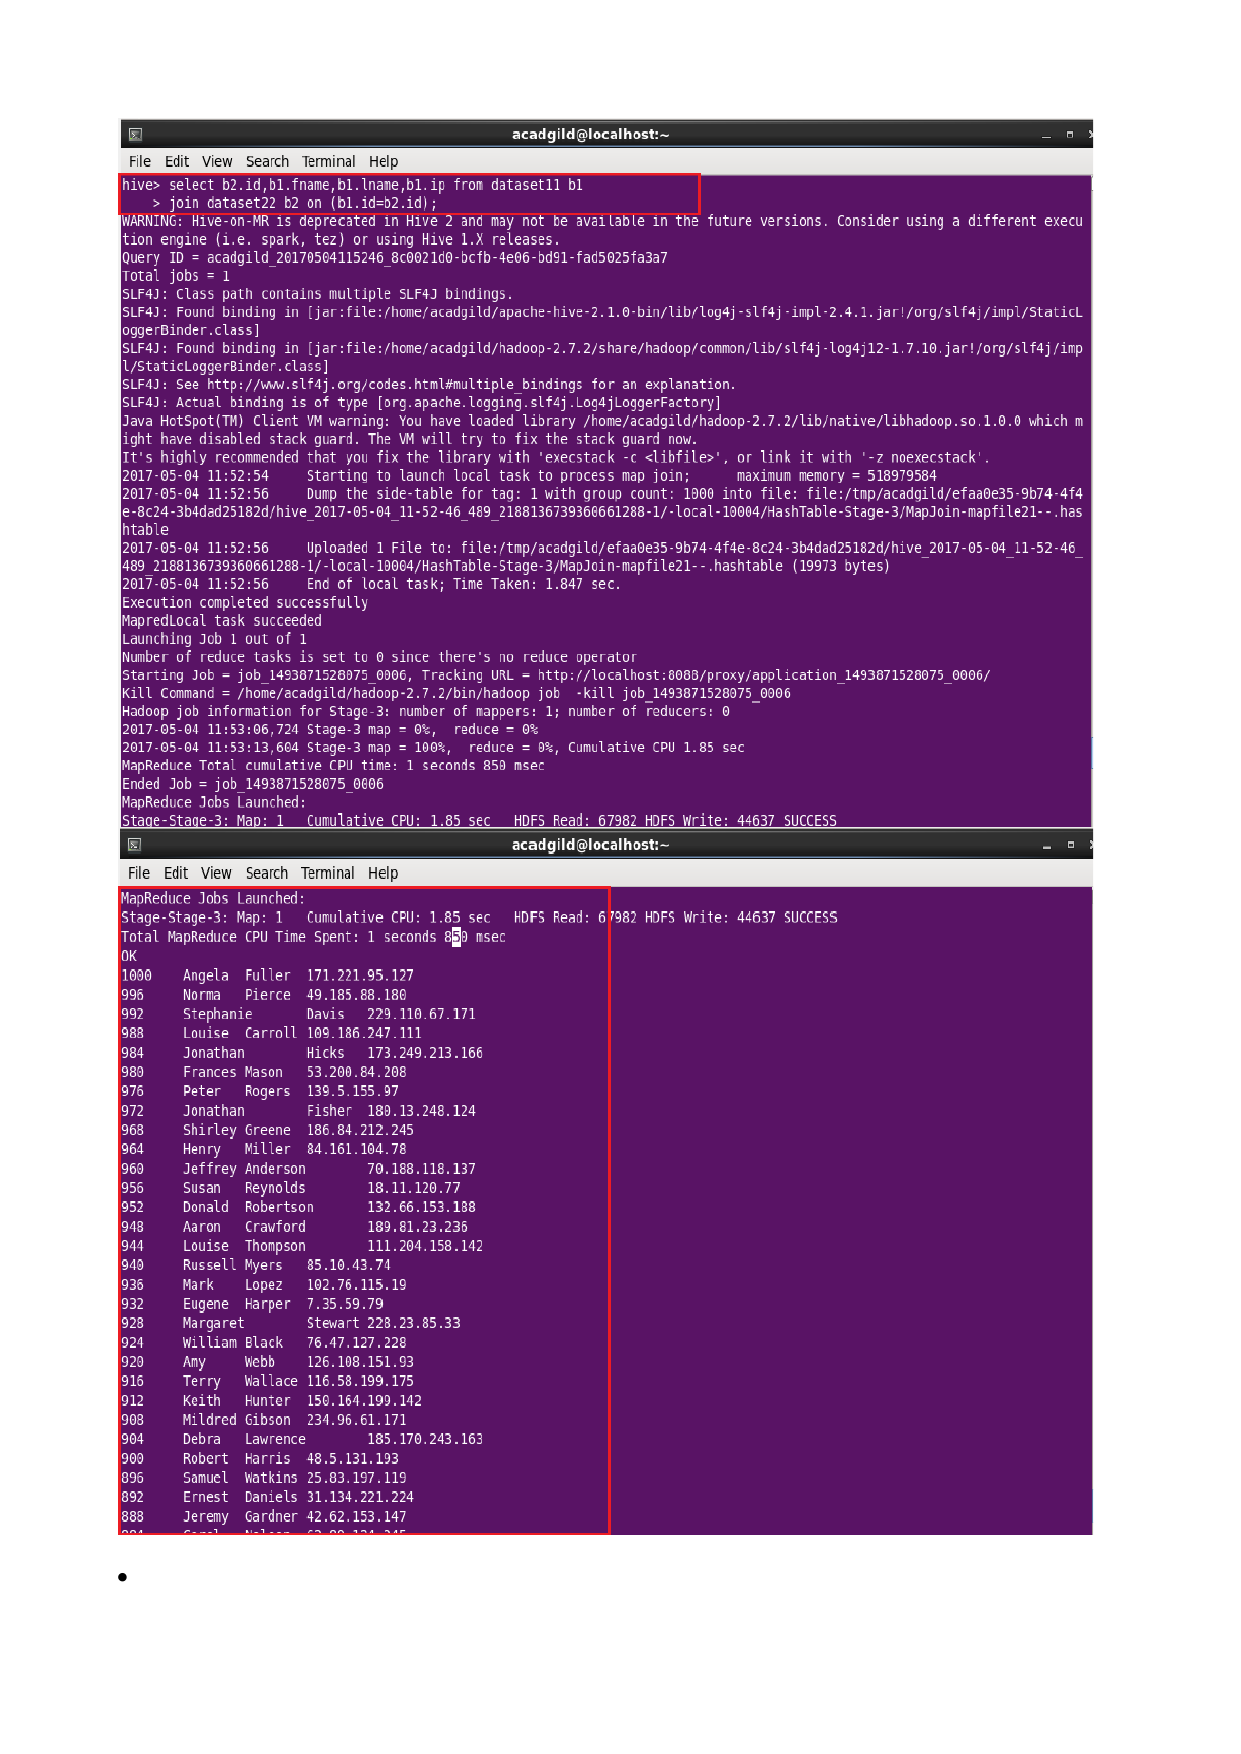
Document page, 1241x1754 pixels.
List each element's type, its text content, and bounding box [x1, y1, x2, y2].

text  [118, 1563, 1122, 1592]
picture [118, 118, 1094, 1535]
